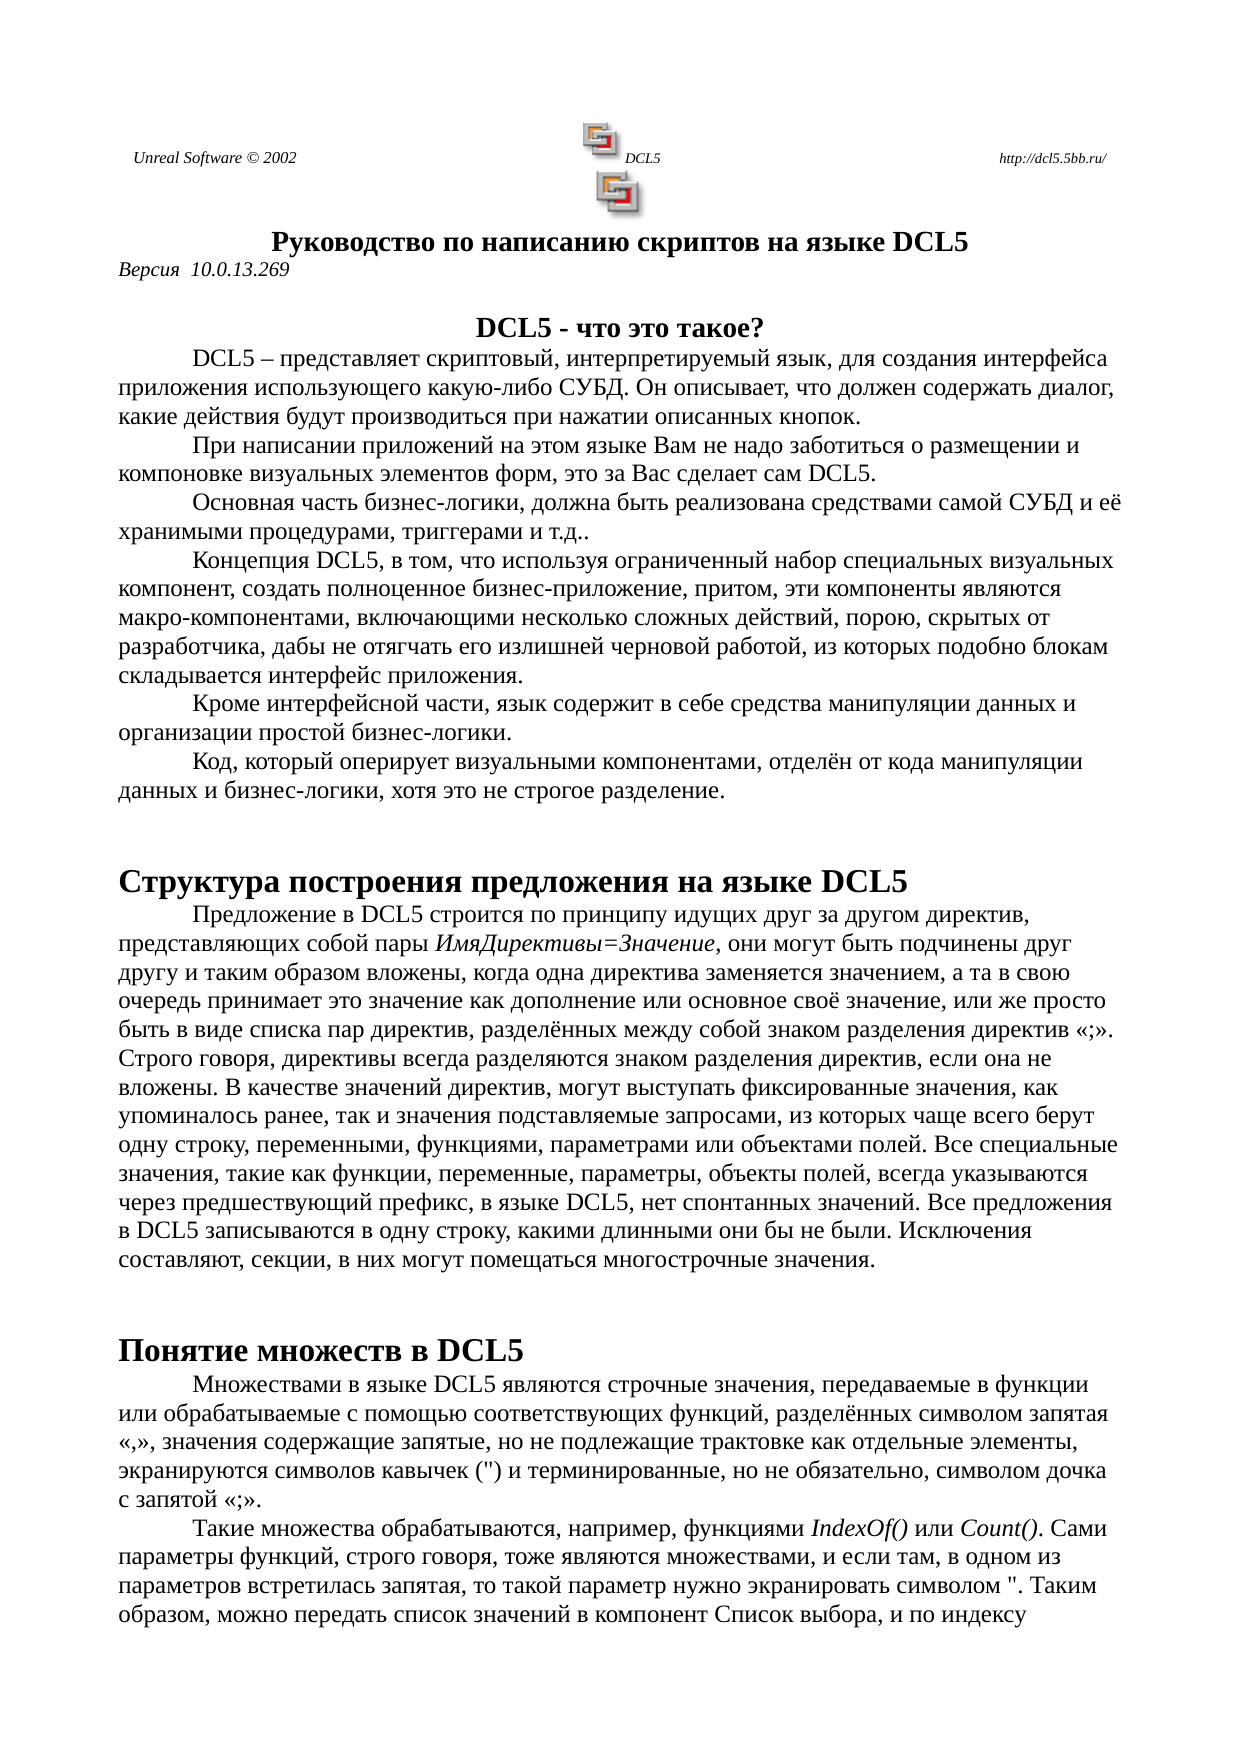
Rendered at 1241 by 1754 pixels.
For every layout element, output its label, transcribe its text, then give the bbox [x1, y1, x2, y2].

text Основная часть бизнес-логики, должна быть реализована средствами самой СУБД и её хранимыми процедурами, триггерами и т.д.. [118, 487, 1122, 545]
text Концепция DCL5, в том, что используя ограниченный набор специальных визуальных компонент, создать полноценное бизнес-приложение, притом, эти компоненты являются макро-компонентами, включающими несколько сложных действий, порою, скрытых от разработчика, дабы не отягчать его излишней черновой работой, из которых подобно блокам складывается интерфейс приложения. [118, 545, 1122, 688]
text DCL5 – представляет скриптовый, интерпретируемый язык, для создания интерфейса приложения использующего какую-либо СУБД. Он описывает, что должен содержать диалог, какие действия будут производиться при нажатии описанных кнопок. [118, 343, 1122, 430]
picture [592, 166, 649, 224]
text Структура построения предложения на языке DCL5 [118, 861, 1122, 899]
text Код, который оперирует визуальными компонентами, отделён от кода манипуляции данных и бизнес-логики, хотя это не строгое разделение. [118, 746, 1122, 803]
text DCL5 - что это такое? [118, 310, 1122, 343]
text При написании приложений на этом языке Вам не надо заботиться о размещении и компоновке визуальных элементов форм, это за Вас сделает сам DCL5. [118, 430, 1122, 487]
text Предложение в DCL5 строится по принципу идущих друг за другом директив, представляющих собой пары ИмяДирективы=Значение, они могут быть подчинены друг другу и таким образом вложены, когда одна директива заменяется значением, а та в свою очередь принимает это значение как дополнение или основное своё значение, или же просто быть в виде списка пар директив, разделённых между собой знаком разделения директив «;». Строго говоря, директивы всегда разделяются знаком разделения директив, если она не вложены. В качестве значений директив, могут выступать фиксированные значения, как упоминалось ранее, так и значения подставляемые запросами, из которых чаще всего берут одну строку, переменными, функциями, параметрами или объектами полей. Все специальные значения, такие как функции, переменные, параметры, объекты полей, всегда указываются через предшествующий префикс, в языке DCL5, нет спонтанных значений. Все предложения в DCL5 записываются в одну строку, какими длинными они бы не были. Исключения составляют, секции, в них могут помещаться многострочные значения. [118, 899, 1122, 1273]
text Кроме интерфейсной части, язык содержит в себе средства манипуляции данных и организации простой бизнес-логики. [118, 688, 1122, 746]
text Руководство по написанию скриптов на языке DCL5 [118, 224, 1122, 257]
text Версия 10.0.13.269 [118, 257, 1122, 281]
picture [579, 118, 625, 164]
text Такие множества обрабатываются, например, функциями IndexOf() или Count(). Сами параметры функций, строго говоря, тоже являются множествами, и если там, в одном из параметров встретилась запятая, то такой параметр нужно экранировать символом ". Таким образом, можно передать список значений в компонент Список выбора, и по индексу [118, 1513, 1122, 1628]
text Множествами в языке DCL5 являются строчные значения, передаваемые в функции или обрабатываемые с помощью соответствующих функций, разделённых символом запятая «,», значения содержащие запятые, но не подлежащие трактовке как отдельные элементы, экранируются символов кавычек (") и терминированные, но не обязательно, символом дочка с запятой «;». [118, 1369, 1122, 1513]
text Понятие множеств в DCL5 [118, 1331, 1122, 1369]
